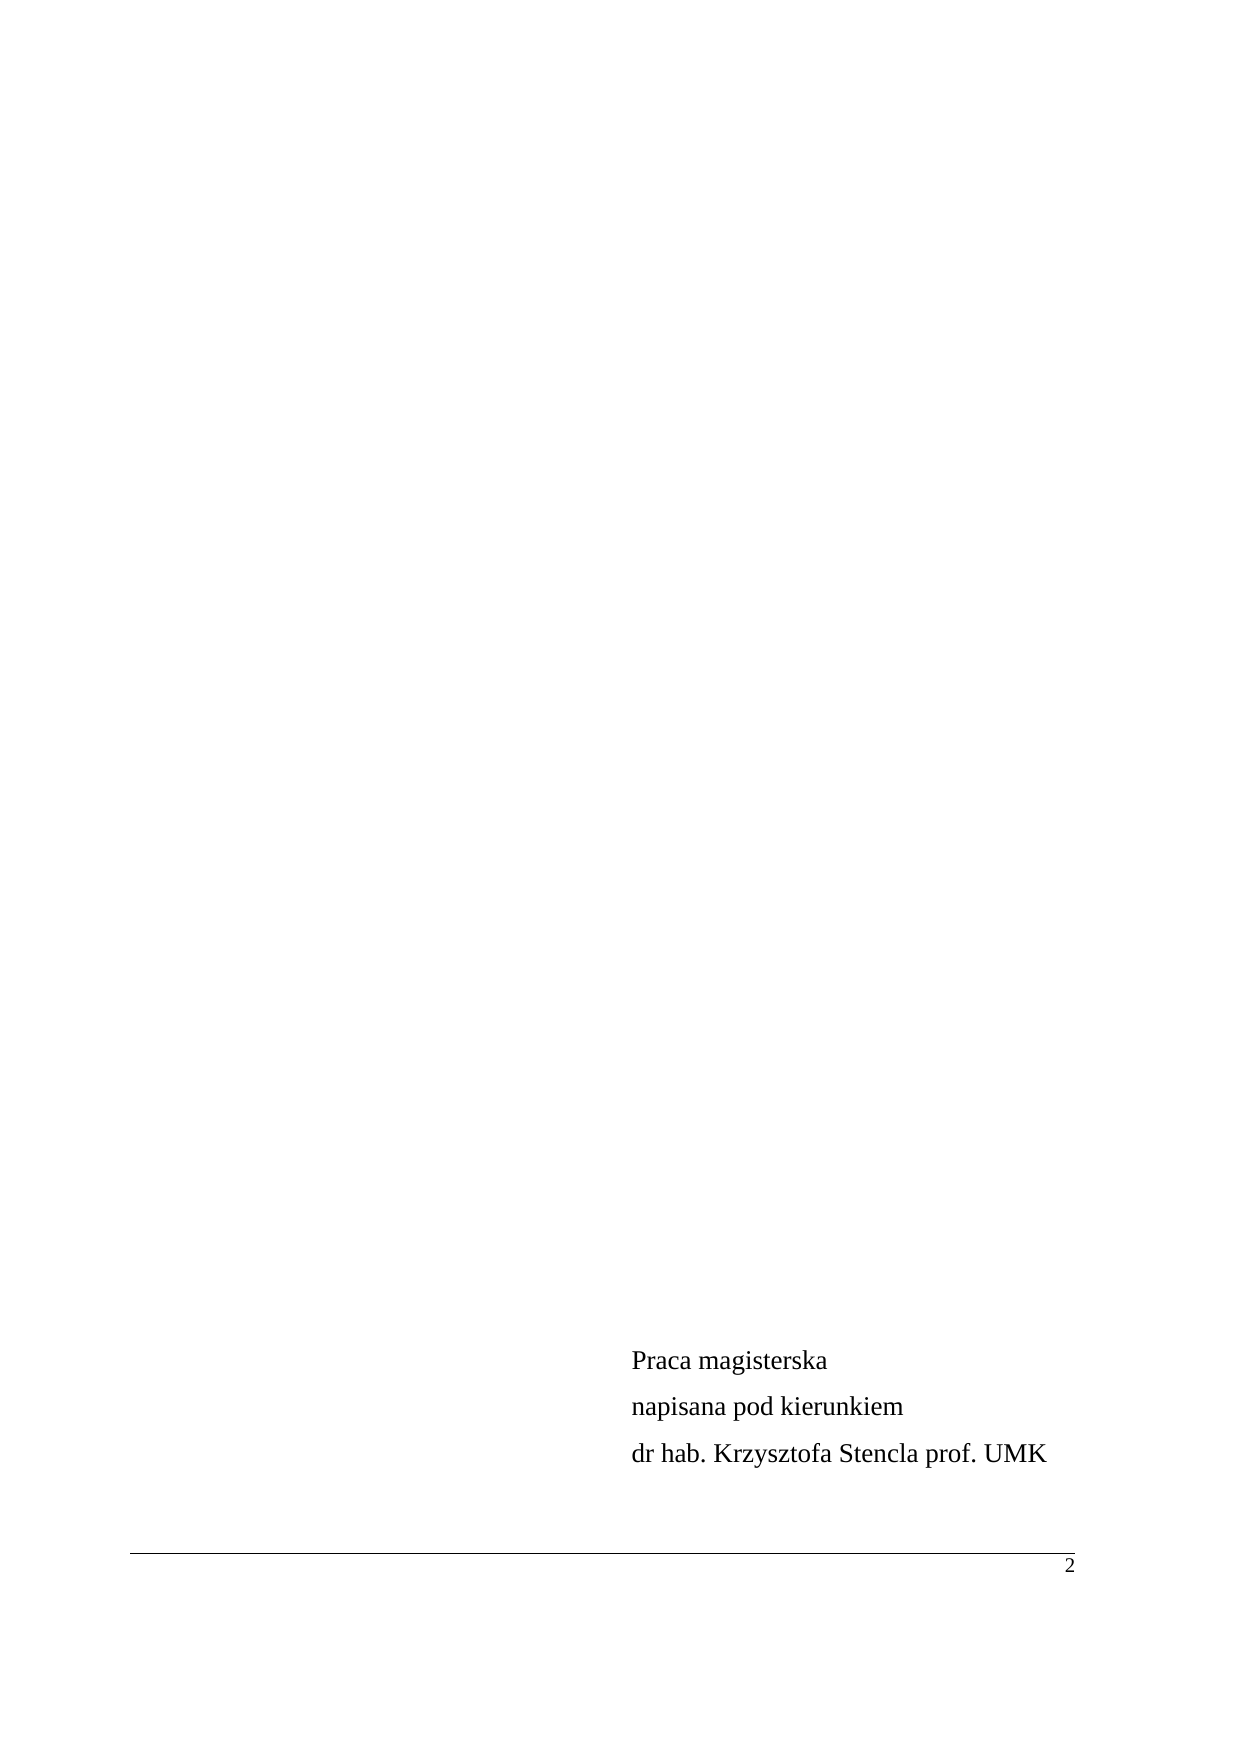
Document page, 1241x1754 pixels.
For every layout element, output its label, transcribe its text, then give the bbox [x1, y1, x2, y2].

text dr hab. Krzysztofa Stencla prof. UMK [130, 1437, 1075, 1468]
text napisana pod kierunkiem [130, 1391, 1075, 1422]
text Praca magisterska [130, 1344, 1075, 1375]
